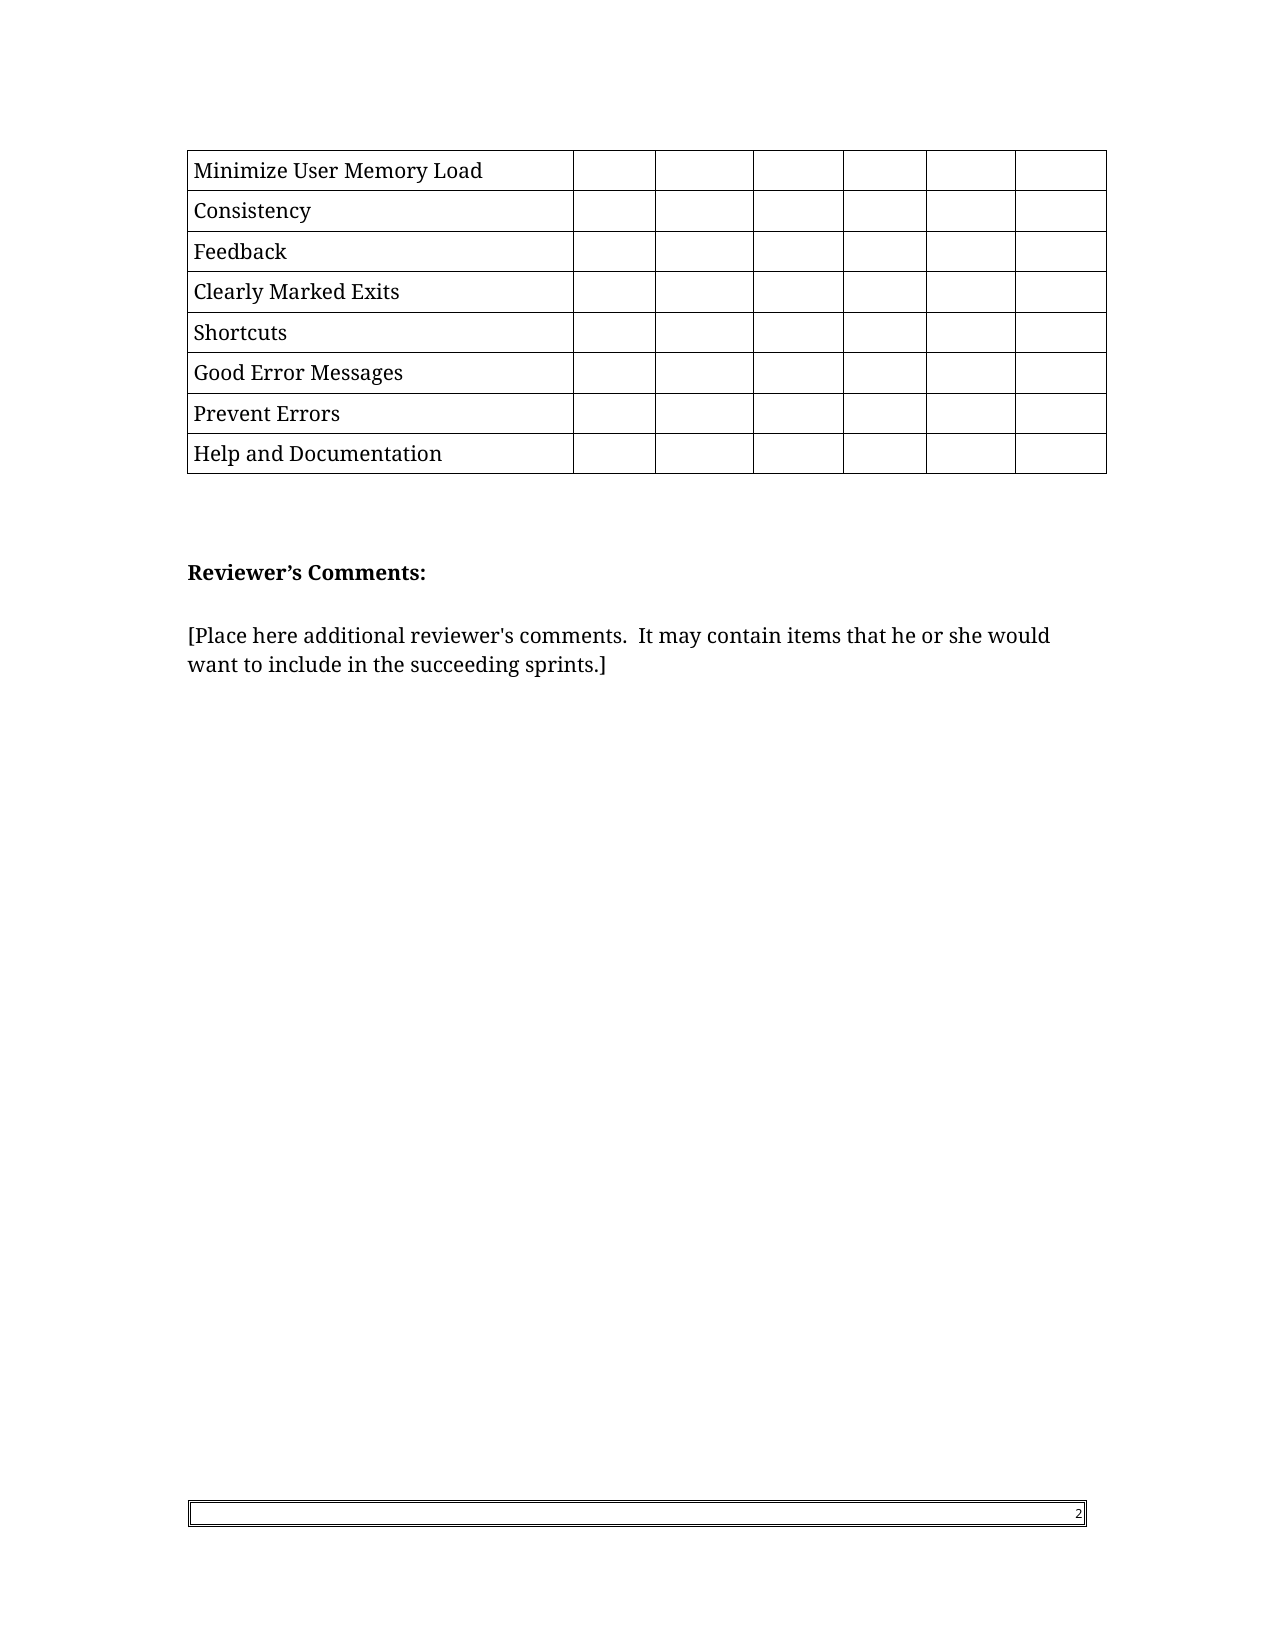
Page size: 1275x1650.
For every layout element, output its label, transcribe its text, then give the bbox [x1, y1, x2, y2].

table_cell [927, 353, 1015, 392]
table_cell Help and Documentation [188, 434, 573, 473]
table_cell Feedback [188, 232, 573, 271]
table_cell [844, 434, 926, 473]
table_cell [844, 151, 926, 190]
table_cell [927, 394, 1015, 433]
table_cell Minimize User Memory Load [188, 151, 573, 190]
table_cell [1016, 272, 1106, 312]
table_cell [1016, 394, 1106, 433]
table_cell [927, 272, 1015, 312]
table_cell [927, 232, 1015, 271]
table_cell [844, 353, 926, 392]
table_cell [1016, 313, 1106, 352]
table_cell [656, 191, 753, 231]
table_cell [1016, 434, 1106, 473]
table_cell [754, 272, 843, 312]
table_cell [574, 151, 655, 190]
table_cell [927, 191, 1015, 231]
table_cell Shortcuts [188, 313, 573, 352]
table_cell [1016, 232, 1106, 271]
table_cell [656, 272, 753, 312]
table_cell [656, 232, 753, 271]
table_cell [754, 353, 843, 392]
table_cell [574, 313, 655, 352]
table_cell [844, 394, 926, 433]
table_cell [656, 394, 753, 433]
table_cell [1016, 191, 1106, 231]
table_cell [844, 313, 926, 352]
table_cell [656, 434, 753, 473]
table_cell [574, 434, 655, 473]
table_cell [574, 272, 655, 312]
table_cell [927, 434, 1015, 473]
table_cell [754, 151, 843, 190]
text [Place here additional reviewer's comments. It may contain items that he or she would want to include in the succeeding sprints.] [187, 622, 1087, 678]
table_cell [927, 313, 1015, 352]
table_cell [754, 191, 843, 231]
table_cell [574, 191, 655, 231]
table_cell Good Error Messages [188, 353, 573, 392]
table_cell [574, 232, 655, 271]
table_cell [754, 434, 843, 473]
table_cell [1016, 353, 1106, 392]
table_cell [656, 353, 753, 392]
table_cell Consistency [188, 191, 573, 231]
table_cell [754, 313, 843, 352]
table_cell [844, 191, 926, 231]
table_cell Clearly Marked Exits [188, 272, 573, 312]
table_cell [844, 232, 926, 271]
table_cell [754, 394, 843, 433]
table_cell Prevent Errors [188, 394, 573, 433]
table_cell [1016, 151, 1106, 190]
table_cell [574, 353, 655, 392]
subtitle Reviewer’s Comments: [187, 558, 1087, 615]
table_cell [656, 151, 753, 190]
table_cell [656, 313, 753, 352]
table_cell [754, 232, 843, 271]
table_cell [574, 394, 655, 433]
table_cell [844, 272, 926, 312]
table_cell [927, 151, 1015, 190]
